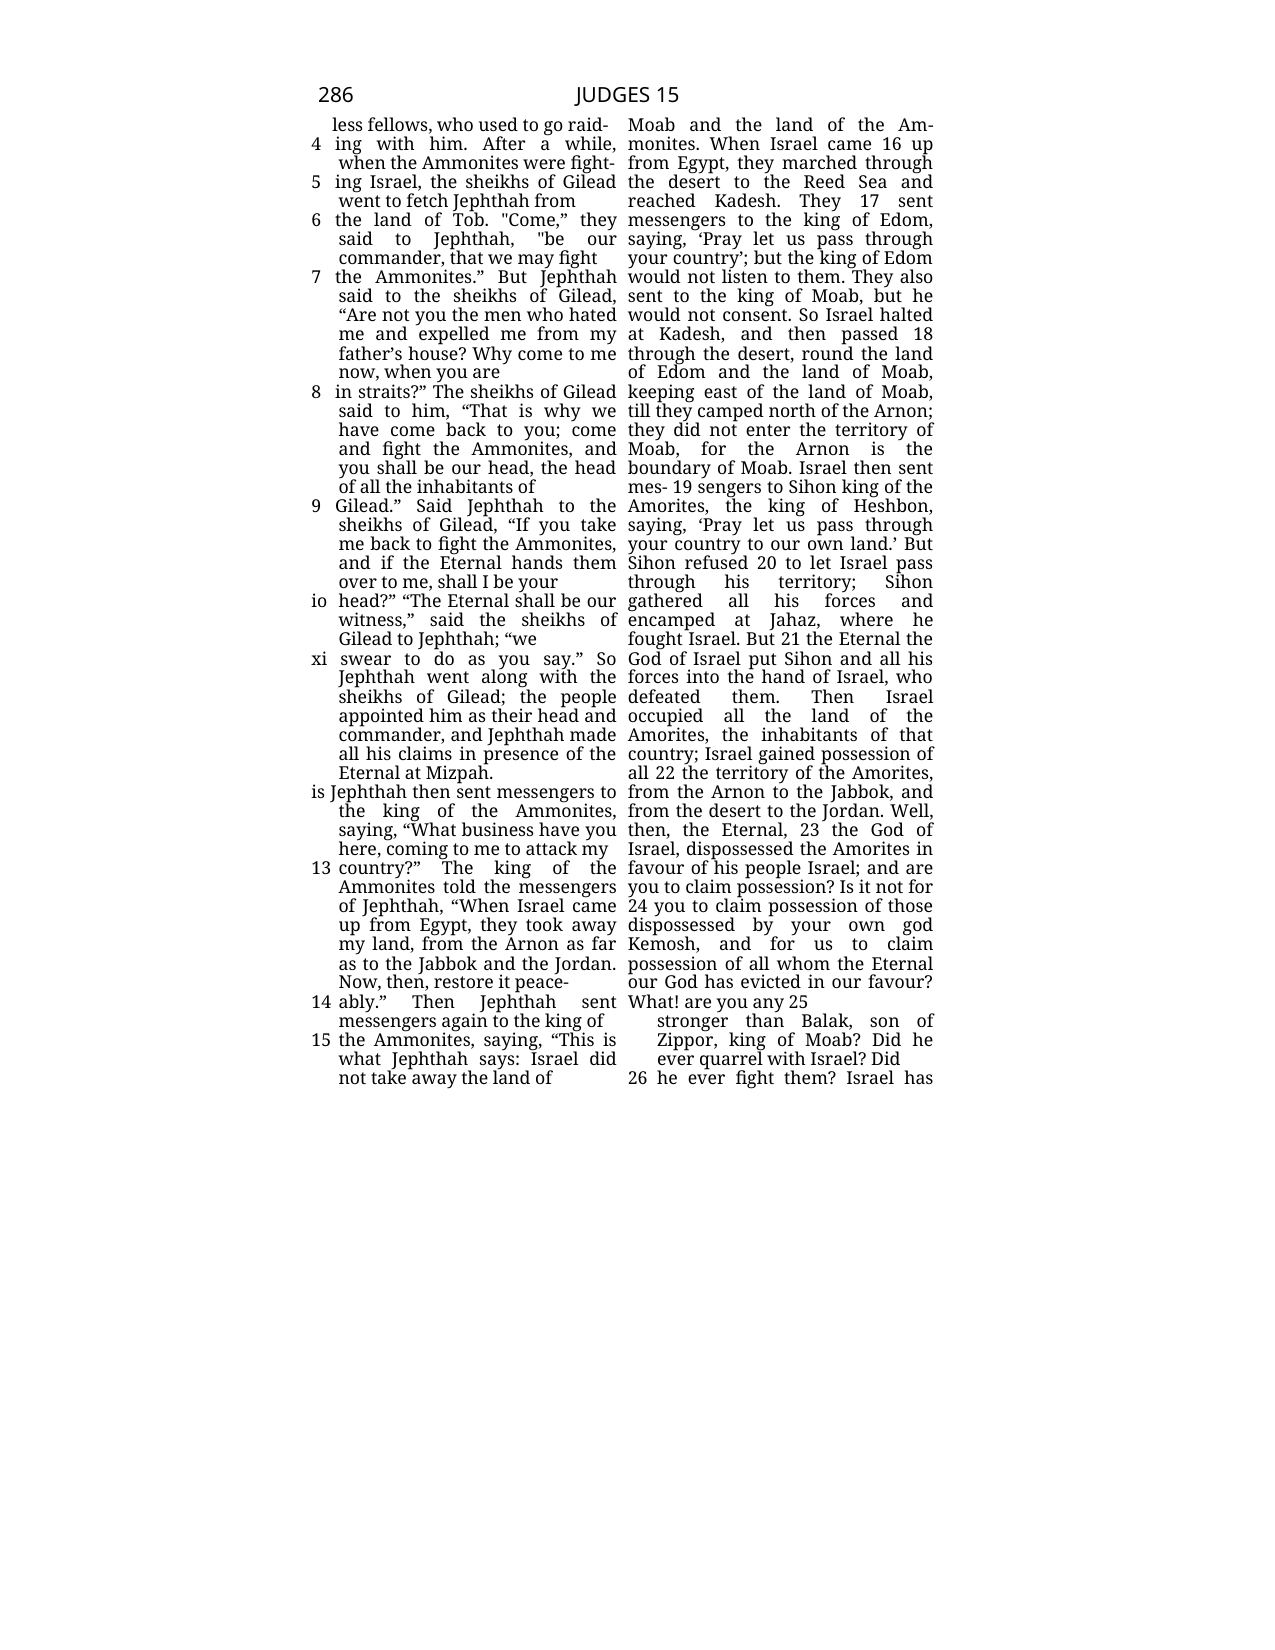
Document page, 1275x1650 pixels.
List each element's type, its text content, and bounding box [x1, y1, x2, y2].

list Gilead.” Said Jephthah to the sheikhs of Gilead, “If you take me back to fight the Ammonites, and if the Eternal hands them over to me, shall I be your [311, 497, 617, 592]
list ing with him. After a while, when the Ammonites were fight- [311, 135, 617, 173]
list country?” The king of the Ammonites told the messengers of Jephthah, “When Israel came up from Egypt, they took away my land, from the Arnon as far as to the Jabbok and the Jordan. Now, then, restore it peace- [311, 859, 617, 993]
list ably.” Then Jephthah sent messengers again to the king of [311, 993, 617, 1031]
text is Jephthah then sent messengers to the king of the Ammonites, saying, “What business have you here, coming to me to attack my [311, 783, 617, 859]
text less fellows, who used to go raid- [311, 116, 617, 135]
text Moab and the land of the Am­monites. When Israel came 16 up from Egypt, they marched through the desert to the Reed Sea and reached Kadesh. They 17 sent messengers to the king of Edom, saying, ‘Pray let us pass through your country’; but the king of Edom would not listen to them. They also sent to the king of Moab, but he would not consent. So Israel halted at Kadesh, and then passed 18 through the desert, round the land of Edom and the land of Moab, keeping east of the land of Moab, till they camped north of the Arnon; they did not enter the territory of Moab, for the Arnon is the boundary of Moab. Israel then sent mes- 19 sengers to Sihon king of the Amorites, the king of Heshbon, saying, ‘Pray let us pass through your country to our own land.’ But Sihon refused 20 to let Israel pass through his territory; Sihon gathered all his forces and encamped at Jahaz, where he fought Israel. But 21 the Eternal the God of Israel put Sihon and all his forces into the hand of Israel, who defeated them. Then Israel occupied all the land of the Amorites, the inhabitants of that country; Israel gained possession of all 22 the territory of the Amorites, from the Arnon to the Jabbok, and from the desert to the Jor­dan. Well, then, the Eternal, 23 the God of Israel, dispossessed the Amorites in favour of his people Israel; and are you to claim possession? Is it not for 24 you to claim possession of those dispossessed by your own god Kemosh, and for us to claim possession of all whom the Eternal our God has evicted in our favour? What! are you any 25 [628, 116, 933, 1012]
list in straits?” The sheikhs of Gilead said to him, “That is why we have come back to you; come and fight the Ammonites, and you shall be our head, the head of all the inhabitants of [311, 383, 617, 497]
text stronger than Balak, son of Zippor, king of Moab? Did he ever quarrel with Israel? Did [657, 1012, 933, 1069]
list the land of Tob. "Come,” they said to Jephthah, "be our commander, that we may fight [311, 211, 617, 268]
list the Ammonites.” But Jeph­thah said to the sheikhs of Gilead, “Are not you the men who hated me and expelled me from my father’s house? Why come to me now, when you are [311, 268, 617, 383]
list ing Israel, the sheikhs of Gilead went to fetch Jephthah from [311, 173, 617, 211]
text io head?” “The Eternal shall be our witness,” said the sheikhs of Gilead to Jephthah; “we [311, 592, 617, 650]
text xi swear to do as you say.” So Jephthah went along with the sheikhs of Gilead; the people appointed him as their head and commander, and Jephthah made all his claims in presence of the Eternal at Mizpah. [311, 650, 617, 783]
list he ever fight them? Israel has [628, 1069, 933, 1088]
list the Ammonites, saying, “This is what Jephthah says: Israel did not take away the land of [311, 1031, 617, 1088]
